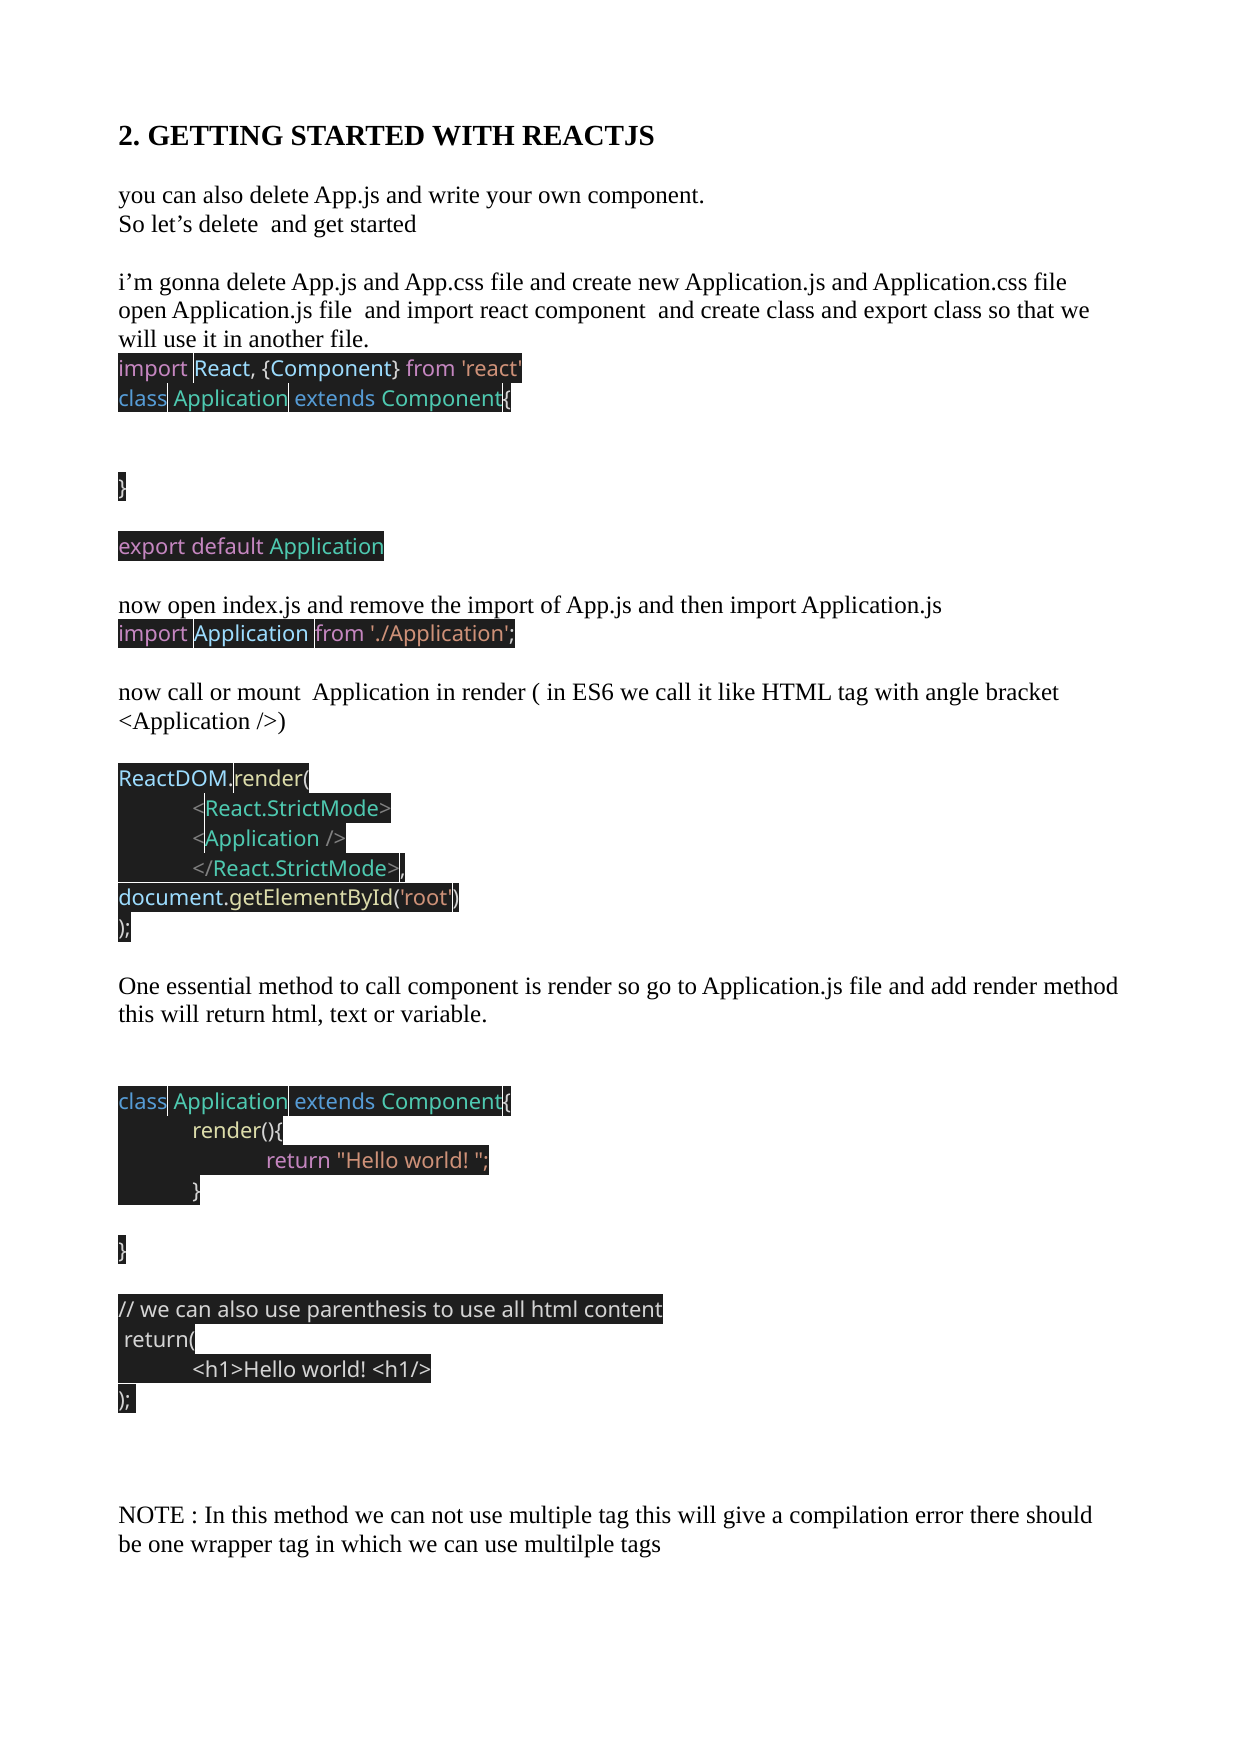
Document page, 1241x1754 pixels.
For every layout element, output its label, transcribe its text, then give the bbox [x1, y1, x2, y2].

text <Application /> [118, 823, 1122, 853]
text render(){ [118, 1116, 1122, 1145]
text So let’s delete and get started [118, 209, 1122, 238]
text NOTE : In this method we can not use multiple tag this will give a compilation error there should be one wrapper tag in which we can use multilple tags [118, 1501, 1122, 1558]
text } [118, 1234, 1122, 1264]
text document.getElementById('root') [118, 882, 1122, 912]
text open Application.js file and import react component and create class and export class so that we will use it in another file. [118, 295, 1122, 353]
text <React.StrictMode> [118, 793, 1122, 823]
text return( [118, 1324, 1122, 1354]
text export default Application [118, 531, 1122, 561]
text you can also delete App.js and write your own component. [118, 180, 1122, 209]
text ); [118, 912, 1122, 942]
text 2. GETTING STARTED WITH REACTJS [118, 118, 1122, 152]
text now open index.js and remove the import of App.js and then import Application.js [118, 590, 1122, 618]
text import React, {Component} from 'react' [118, 353, 1122, 383]
text ); [118, 1383, 1122, 1413]
text } [118, 472, 1122, 501]
text class Application extends Component{ [118, 1086, 1122, 1116]
text <h1>Hello world! <h1/> [118, 1354, 1122, 1383]
text } [118, 1175, 1122, 1205]
text One essential method to call component is render so go to Application.js file and add render method this will return html, text or variable. [118, 971, 1122, 1028]
text now call or mount Application in render ( in ES6 we call it like HTML tag with angle bracket <Application />) [118, 677, 1122, 734]
text import Application from './Application'; [118, 618, 1122, 648]
text // we can also use parenthesis to use all html content [118, 1294, 1122, 1324]
text return "Hello world! "; [118, 1145, 1122, 1175]
text class Application extends Component{ [118, 383, 1122, 412]
text i’m gonna delete App.js and App.css file and create new Application.js and Application.css file [118, 267, 1122, 295]
text ReactDOM.render( [118, 763, 1122, 793]
text </React.StrictMode>, [118, 853, 1122, 882]
